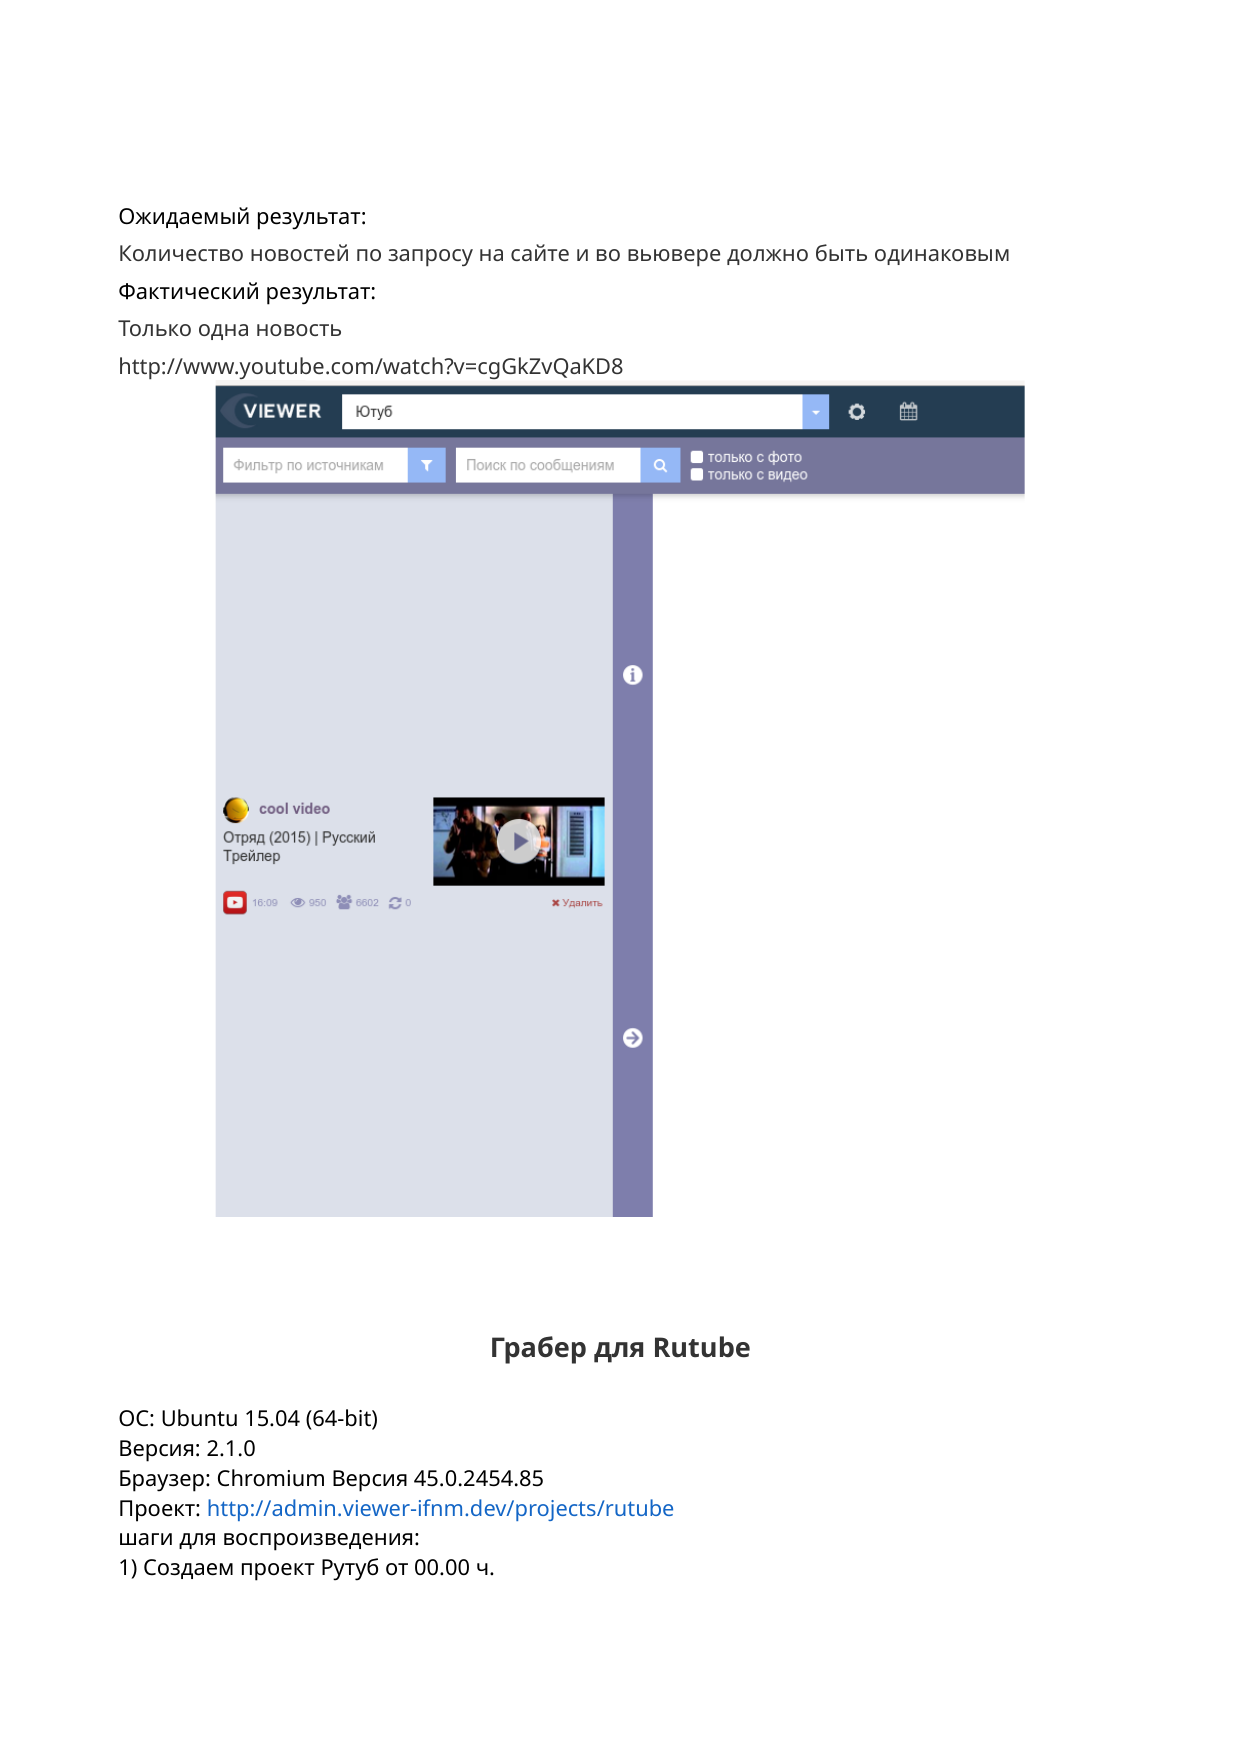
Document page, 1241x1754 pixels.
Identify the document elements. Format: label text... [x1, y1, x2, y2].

text ОС: Ubuntu 15.04 (64-bit) Версия: 2.1.0 Браузер: Chromium Версия 45.0.2454.85 Проект: http://admin.viewer-ifnm.dev/projects/rutube шаги для воспроизведения: 1) Создаем проект Рутуб от 00.00 ч. [118, 1403, 1122, 1612]
text Ожидаемый результат: Количество новостей по запросу на сайте и во вьювере должно быть одинаковым Фактический результат: Только одна новость [118, 156, 1122, 343]
text http://www.youtube.com/watch?v=cgGkZvQaKD8 [118, 343, 1122, 381]
picture [215, 380, 1025, 1217]
text Грабер для Rutube [118, 1328, 1122, 1366]
